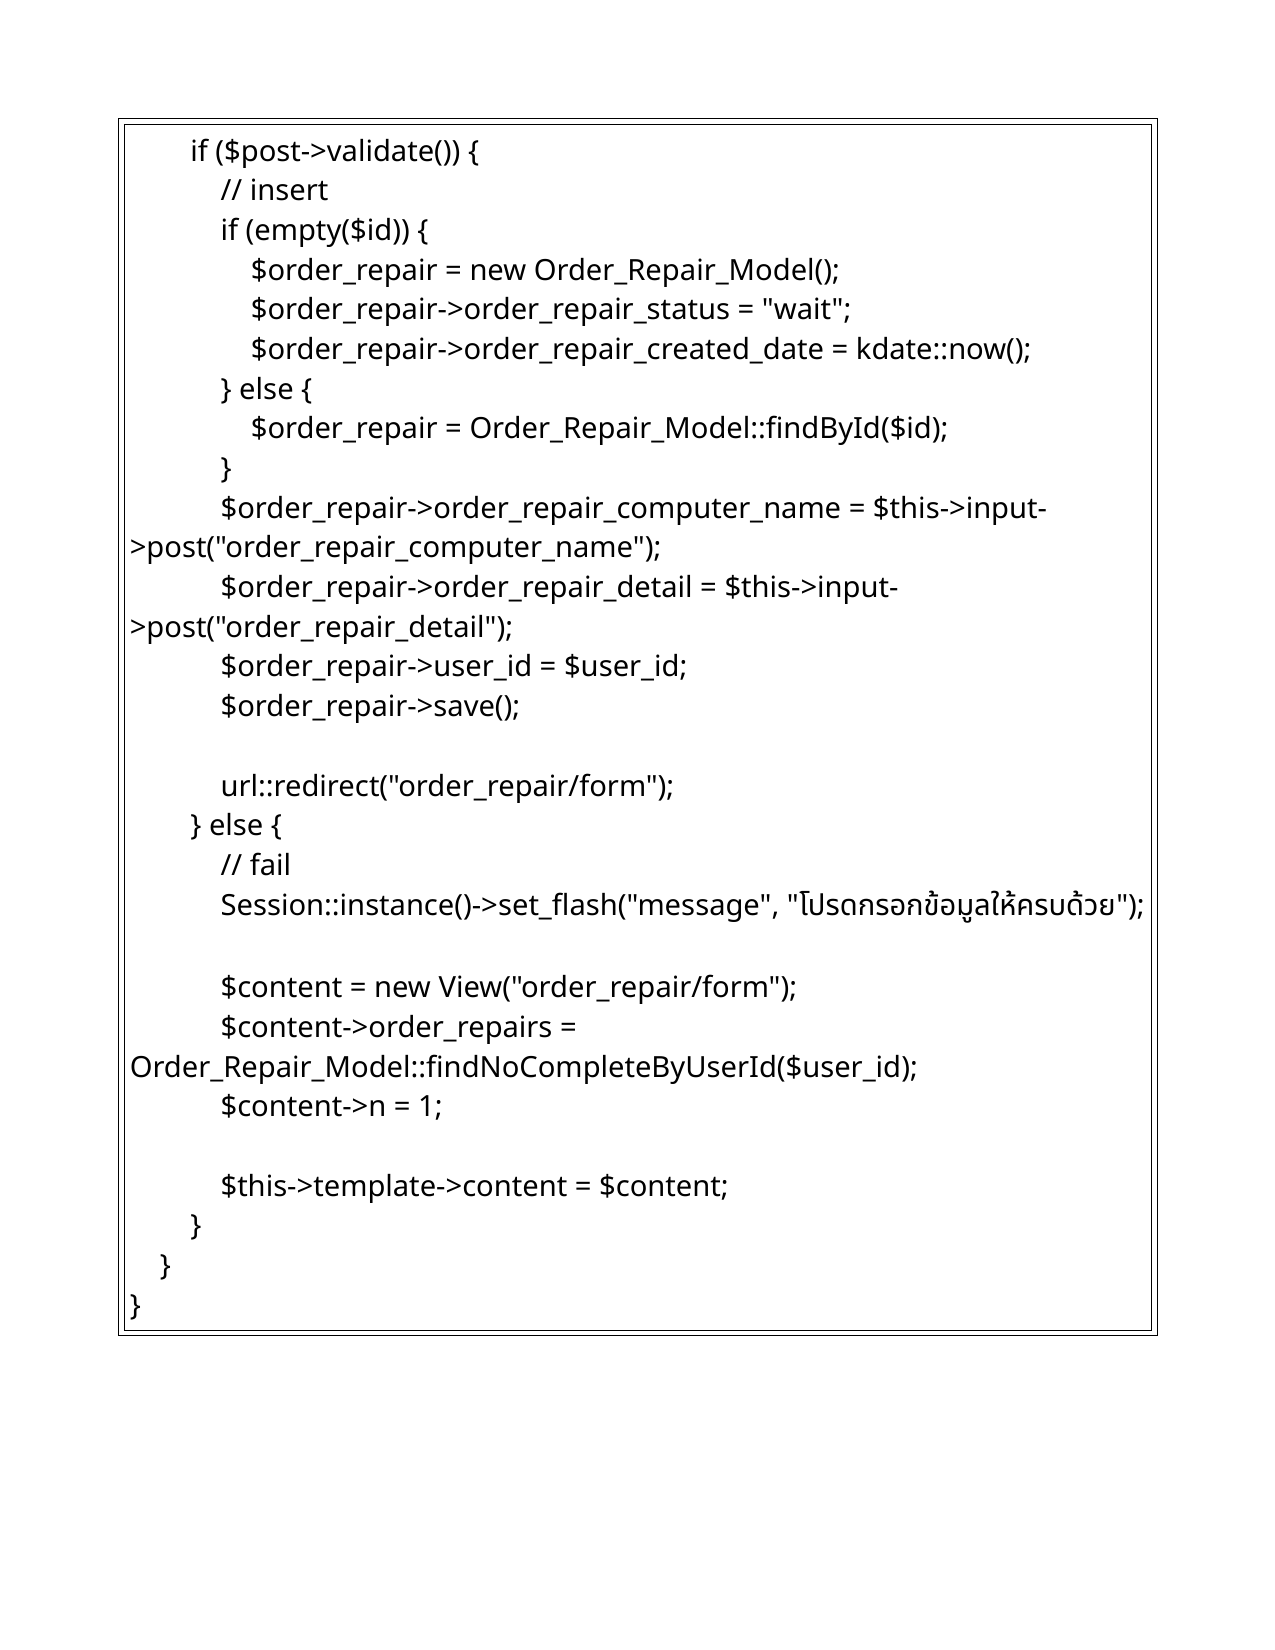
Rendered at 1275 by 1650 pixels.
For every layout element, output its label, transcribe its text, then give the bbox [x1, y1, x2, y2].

table_cell if ($post->validate()) { // insert if (empty($id)) { $order_repair = new Order_Repair_Model(); $order_repair->order_repair_status = "wait"; $order_repair->order_repair_created_date = kdate::now(); } else { $order_repair = Order_Repair_Model::findById($id); } $order_repair->order_repair_computer_name = $this->input->post("order_repair_computer_name"); $order_repair->order_repair_detail = $this->input->post("order_repair_detail"); $order_repair->user_id = $user_id; $order_repair->save(); url::redirect("order_repair/form"); } else { // fail Session::instance()->set_flash("message", "โปรดกรอกข้อมูลให้ครบด้วย"); $content = new View("order_repair/form"); $content->order_repairs = Order_Repair_Model::findNoCompleteByUserId($user_id); $content->n = 1; $this->template->content = $content; } } } [125, 125, 1151, 1329]
table_cell [119, 119, 1157, 1335]
